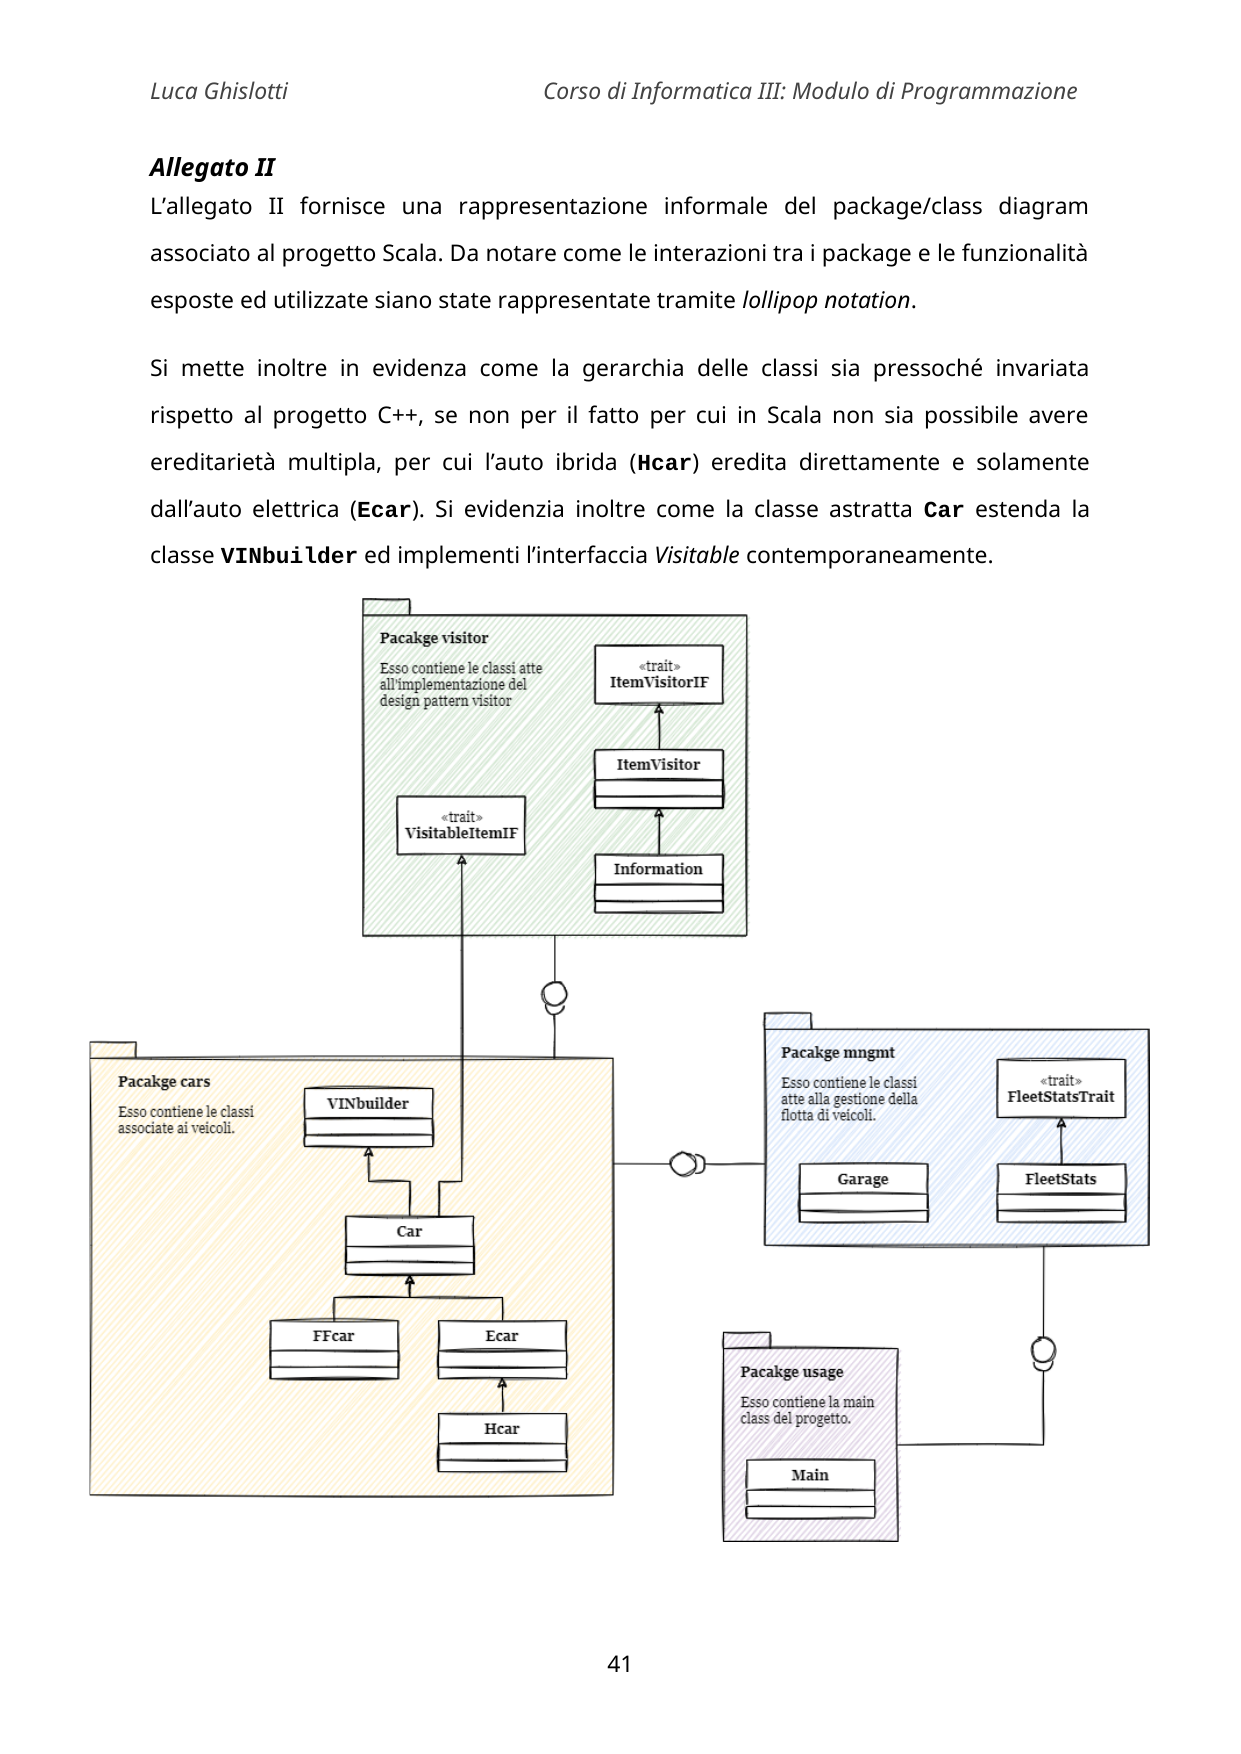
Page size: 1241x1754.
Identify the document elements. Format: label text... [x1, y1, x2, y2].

picture [89, 598, 1150, 1542]
text Si mette inoltre in evidenza come la gerarchia delle classi sia pressoché invariata rispetto al progetto C++, se non per il fatto per cui in Scala non sia possibile avere ereditarietà multipla, per cui l’auto ibrida (Hcar) eredita direttamente e solamente dall’auto elettrica (Ecar). Si evidenzia inoltre come la classe astratta Car estenda la classe VINbuilder ed implementi l’interfaccia Visitable contemporaneamente. [150, 352, 1090, 571]
text L’allegato II fornisce una rappresentazione informale del package/class diagram associato al progetto Scala. Da notare come le interazioni tra i package e le funzionalità esposte ed utilizzate siano state rappresentate tramite lollipop notation. [150, 190, 1090, 315]
subtitle Allegato II [150, 150, 1090, 184]
